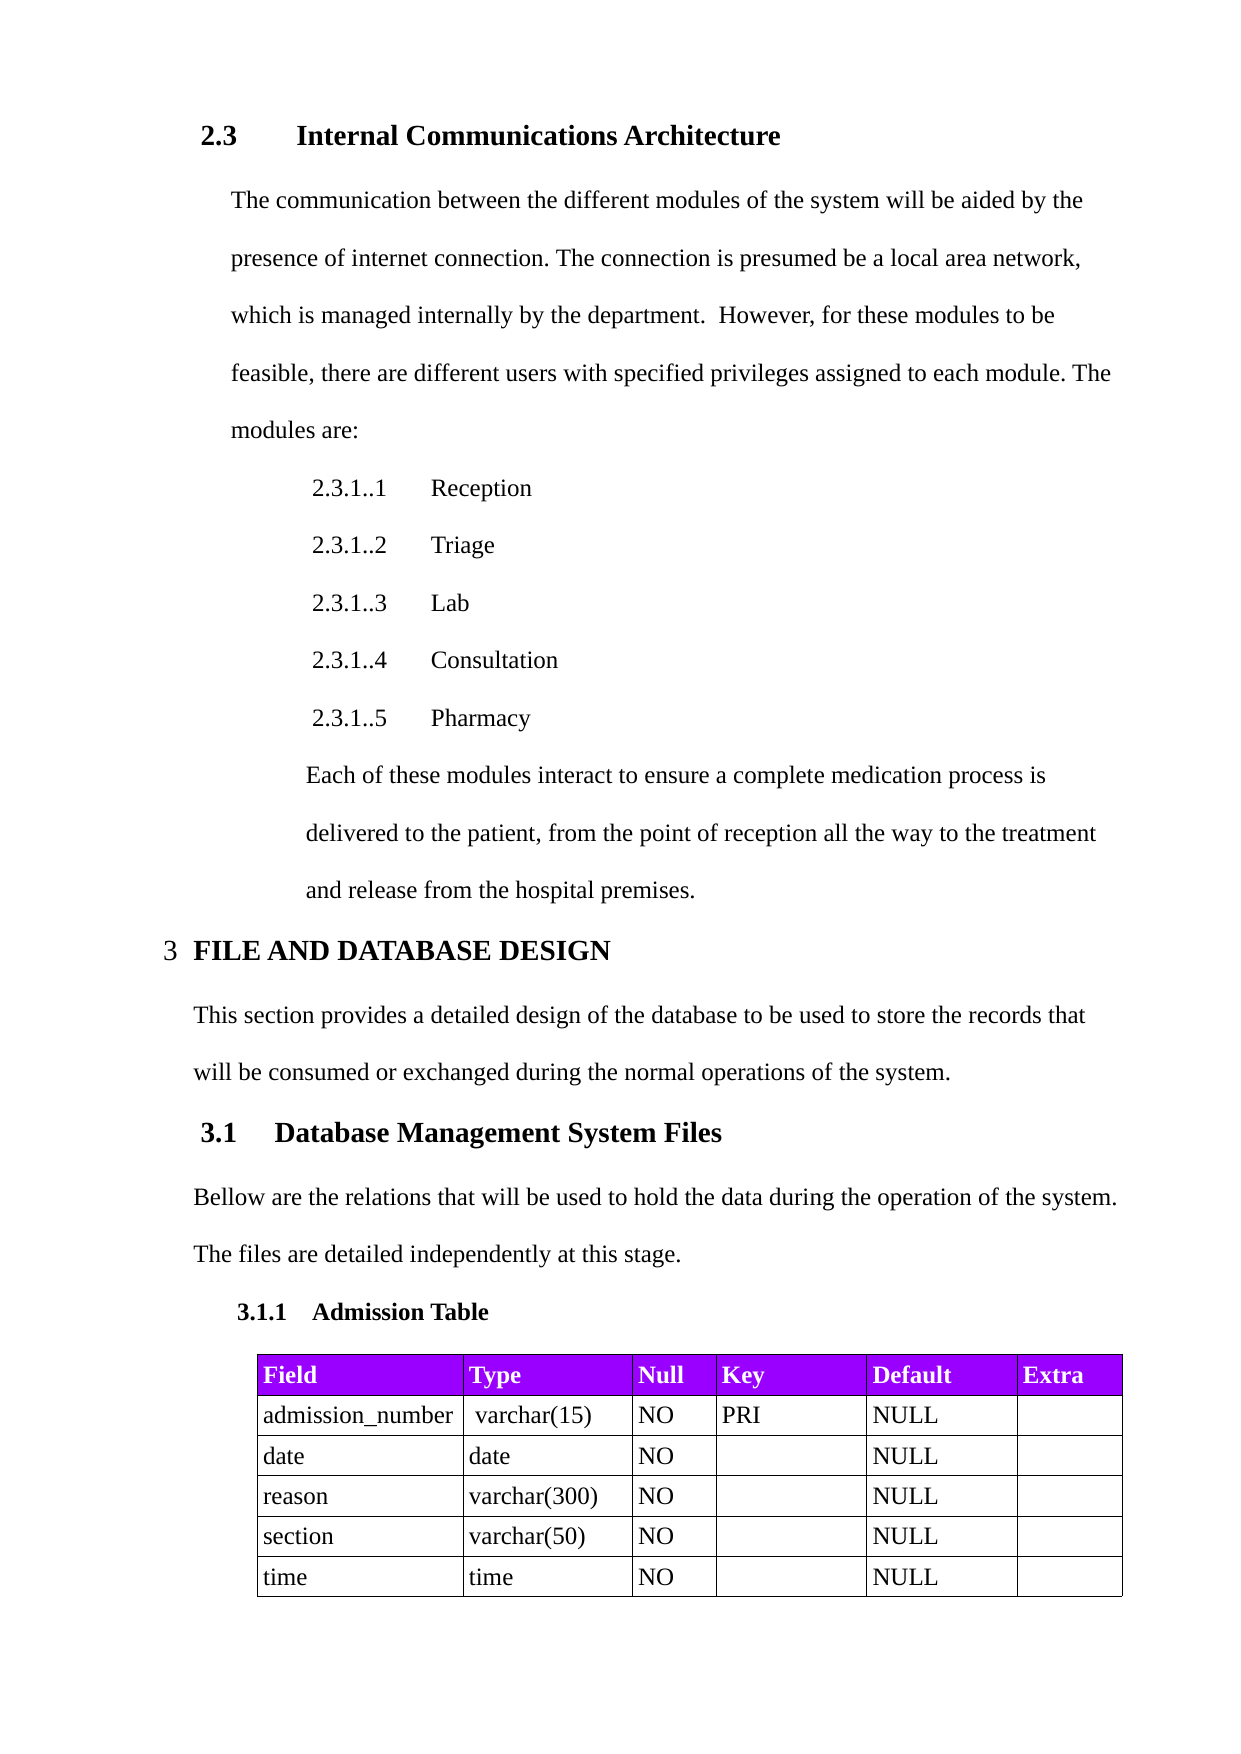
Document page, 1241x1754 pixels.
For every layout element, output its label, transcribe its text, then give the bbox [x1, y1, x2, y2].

list Consultation [306, 645, 1122, 674]
list FILE AND DATABASE DESIGN [156, 933, 1122, 966]
table_cell reason [258, 1476, 463, 1516]
table_cell NO [633, 1396, 716, 1435]
table_cell NO [633, 1436, 716, 1475]
table_header Default [867, 1355, 1017, 1395]
table_header Type [464, 1355, 632, 1395]
list Bellow are the relations that will be used to hold the data during the operation of the system. The files are detailed independently at this stage. [156, 1182, 1122, 1268]
table_cell [717, 1436, 866, 1475]
list Each of these modules interact to ensure a complete medication process is delivered to the patient, from the point of reception all the way to the treatment and release from the hospital premises. [268, 760, 1122, 904]
table_cell varchar(300) [464, 1476, 632, 1516]
list Admission Table [231, 1297, 1122, 1326]
table_header Null [633, 1355, 716, 1395]
table_cell date [258, 1436, 463, 1475]
table_cell NO [633, 1517, 716, 1556]
table_cell [717, 1557, 866, 1596]
table_cell NULL [867, 1476, 1017, 1516]
table_cell PRI [717, 1396, 866, 1435]
table_cell [1018, 1557, 1122, 1596]
table_cell date [464, 1436, 632, 1475]
table_cell NO [633, 1557, 716, 1596]
table_cell varchar(15) [464, 1396, 632, 1435]
table_cell NULL [867, 1396, 1017, 1435]
table_cell varchar(50) [464, 1517, 632, 1556]
table_cell [1018, 1396, 1122, 1435]
table_header Extra [1018, 1355, 1122, 1395]
table_cell section [258, 1517, 463, 1556]
list Internal Communications Architecture [193, 118, 1122, 152]
table_cell time [258, 1557, 463, 1596]
list Pharmacy [306, 703, 1122, 731]
list Reception [306, 473, 1122, 501]
table_cell NULL [867, 1517, 1017, 1556]
table_header Key [717, 1355, 866, 1395]
table_cell [1018, 1436, 1122, 1475]
table_cell NO [633, 1476, 716, 1516]
table_cell time [464, 1557, 632, 1596]
table_cell [1018, 1476, 1122, 1516]
table_header Field [258, 1355, 463, 1395]
list Lab [306, 588, 1122, 616]
table_cell admission_number [258, 1396, 463, 1435]
list This section provides a detailed design of the database to be used to store the records that will be consumed or exchanged during the normal operations of the system. [156, 1000, 1122, 1086]
table_cell [1018, 1517, 1122, 1556]
list Triage [306, 530, 1122, 559]
list The communication between the different modules of the system will be aided by the presence of internet connection. The connection is presumed be a local area network, which is managed internally by the department. However, for these modules to be feasible, there are different users with specified privileges assigned to each module. The modules are: [193, 185, 1122, 444]
table_cell NULL [867, 1436, 1017, 1475]
table_cell [717, 1476, 866, 1516]
list Database Management System Files [193, 1115, 1122, 1148]
table_cell NULL [867, 1557, 1017, 1596]
table_cell [717, 1517, 866, 1556]
